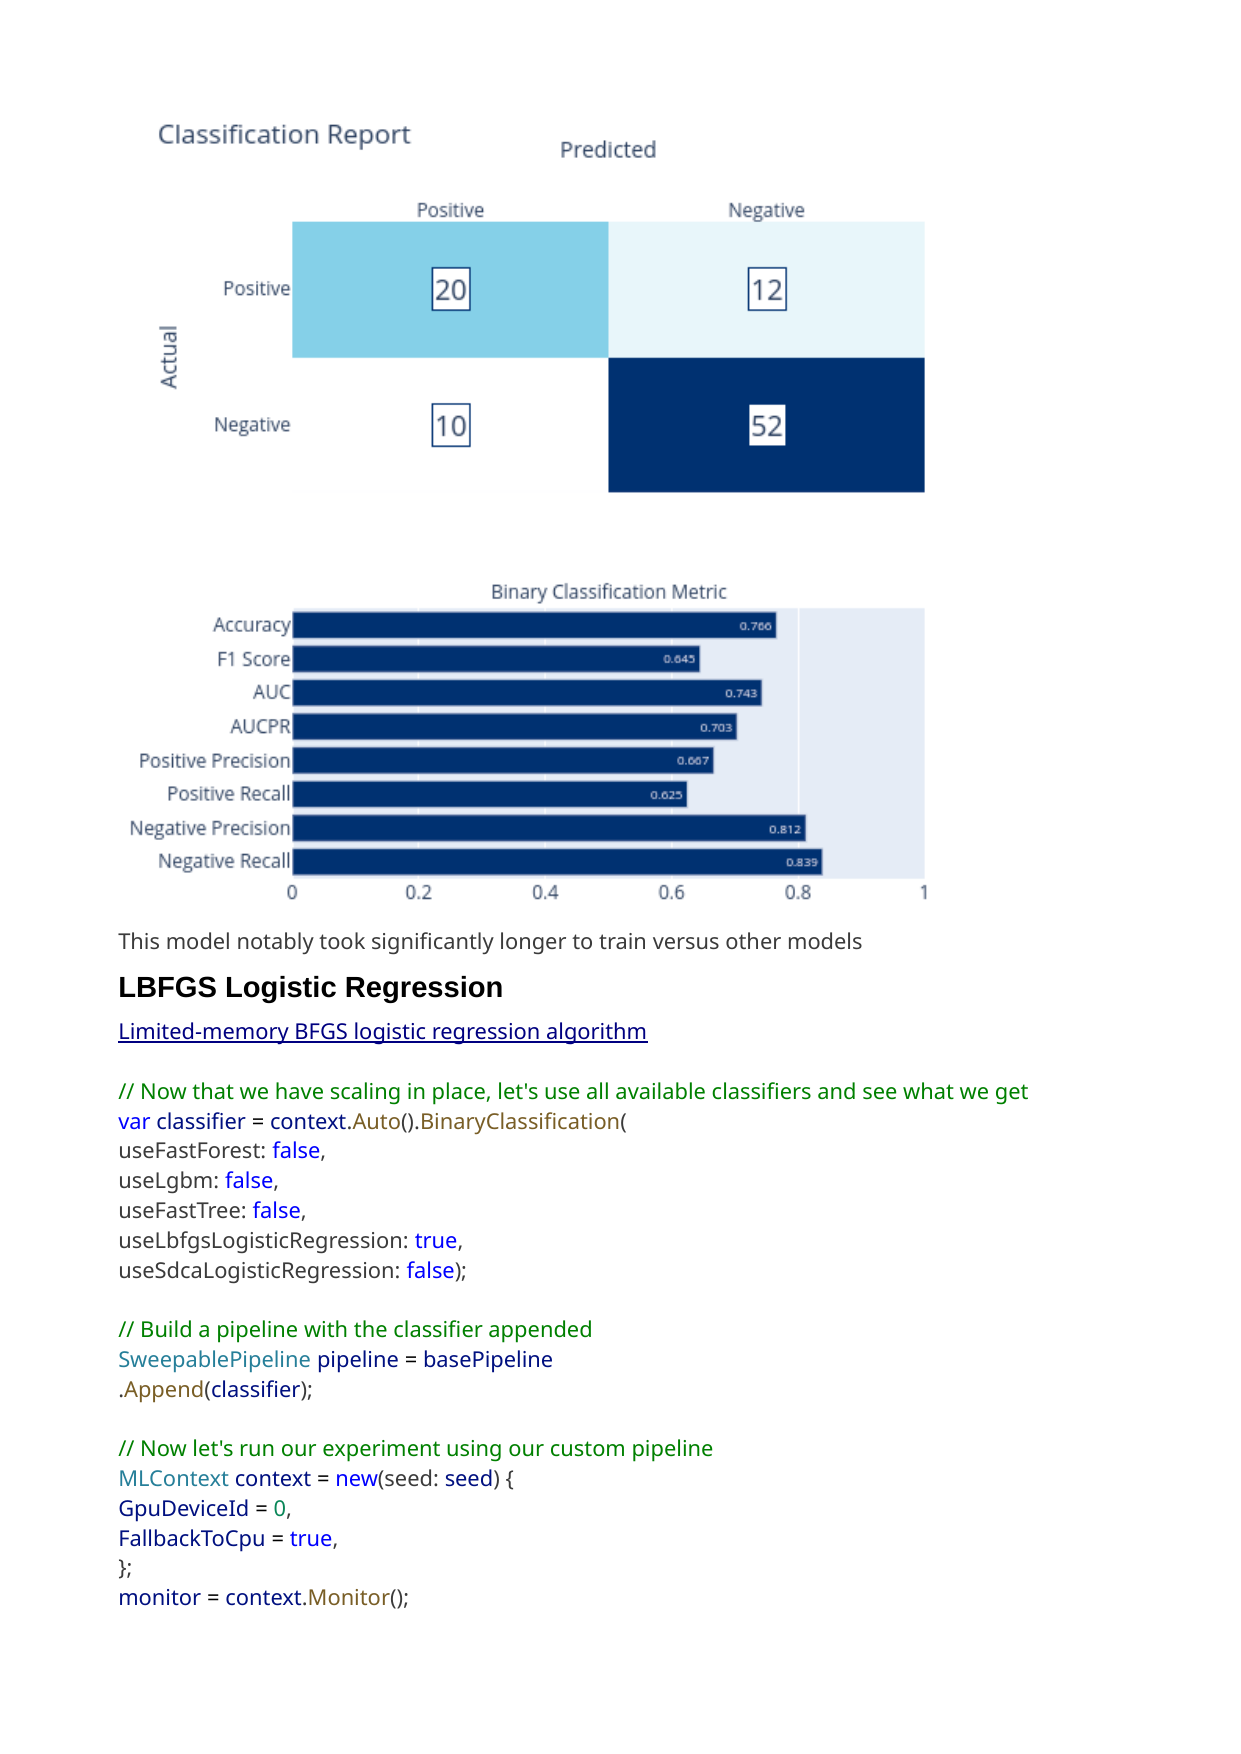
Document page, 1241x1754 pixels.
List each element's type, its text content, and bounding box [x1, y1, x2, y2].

text Limited-memory BFGS logistic regression algorithm [118, 1016, 1122, 1046]
text This model notably took significantly longer to train versus other models [118, 118, 1122, 956]
text // Build a pipeline with the classifier appended [118, 1314, 1122, 1344]
text monitor = context.Monitor(); [118, 1582, 1122, 1612]
text // Now that we have scaling in place, let's use all available classifiers and see what we get [118, 1076, 1122, 1106]
text }; [118, 1552, 1122, 1582]
text GpuDeviceId = 0, [118, 1493, 1122, 1522]
text useLgbm: false, [118, 1165, 1122, 1195]
text .Append(classifier); [118, 1374, 1122, 1403]
text // Now let's run our experiment using our custom pipeline [118, 1433, 1122, 1463]
subtitle LBFGS Logistic Regression [118, 970, 1122, 1004]
text useSdcaLogisticRegression: false); [118, 1254, 1122, 1284]
text var classifier = context.Auto().BinaryClassification( [118, 1106, 1122, 1135]
text FallbackToCpu = true, [118, 1522, 1122, 1552]
text useLbfgsLogisticRegression: true, [118, 1225, 1122, 1254]
text SweepablePipeline pipeline = basePipeline [118, 1344, 1122, 1374]
text MLContext context = new(seed: seed) { [118, 1463, 1122, 1493]
text useFastTree: false, [118, 1195, 1122, 1225]
text useFastForest: false, [118, 1135, 1122, 1165]
picture [111, 101, 949, 926]
